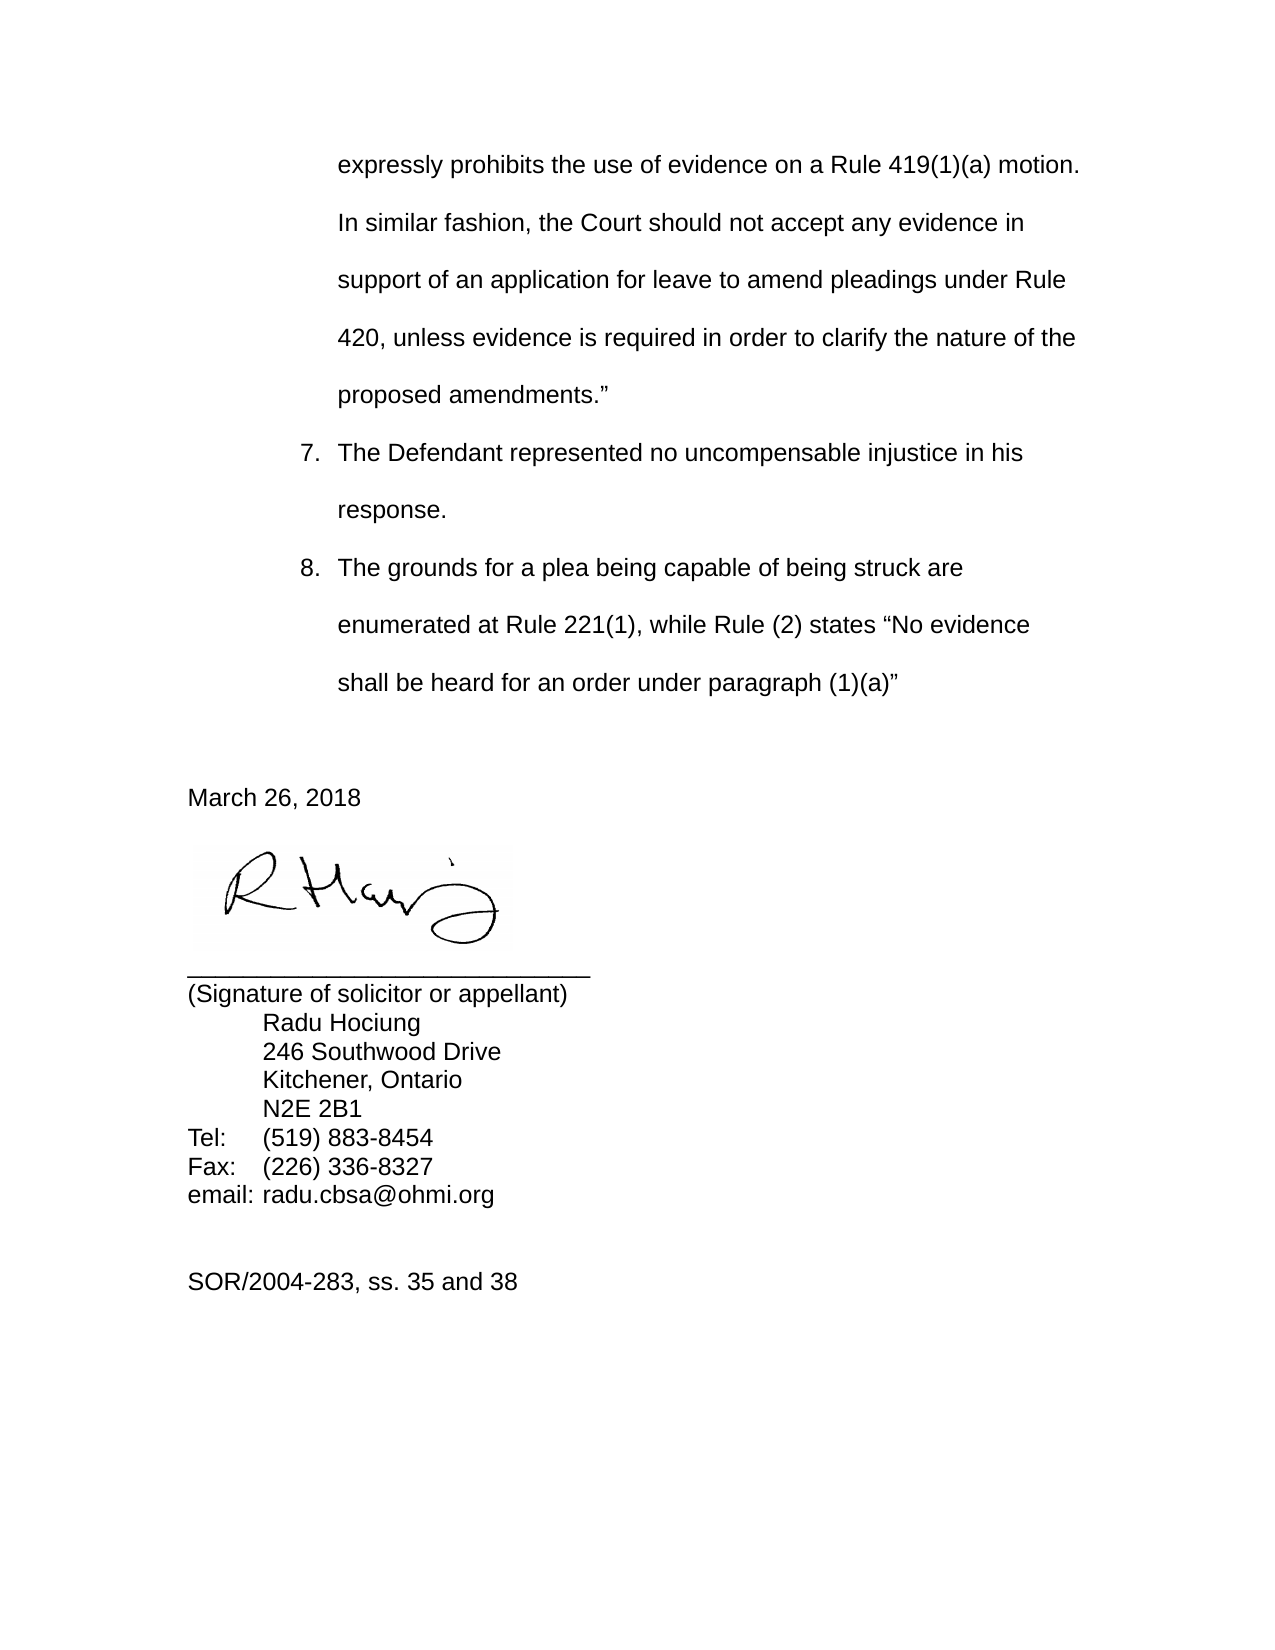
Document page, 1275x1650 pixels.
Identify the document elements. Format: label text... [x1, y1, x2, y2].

text (Signature of solicitor or appellant) [187, 979, 1087, 1008]
text March 26, 2018 [187, 782, 1087, 811]
text N2E 2B1 [262, 1094, 1087, 1123]
list The grounds for a plea being capable of being struck are enumerated at Rule 221(1), while Rule (2) states “No evidence shall be heard for an order under paragraph (1)(a)” [300, 552, 1087, 696]
text email: radu.cbsa@ohmi.org [187, 1180, 1087, 1209]
text SOR/2004-283, ss. 35 and 38 [187, 1267, 1087, 1295]
text Tel: (519) 883-8454 [187, 1123, 1087, 1152]
list expressly prohibits the use of evidence on a Rule 419(1)(a) motion. In similar fashion, the Court should not accept any evidence in support of an application for leave to amend pleadings under Rule 420, unless evidence is required in order to clarify the nature of the proposed amendments.” [300, 150, 1087, 409]
text 246 Southwood Drive [262, 1037, 1087, 1065]
picture [193, 844, 514, 951]
text Fax: (226) 336-8327 [187, 1152, 1087, 1180]
text Kitchener, Ontario [262, 1065, 1087, 1094]
list The Defendant represented no uncompensable injustice in his response. [300, 437, 1087, 524]
text _____________________________ [187, 840, 1087, 979]
text Radu Hociung [187, 1008, 1087, 1037]
